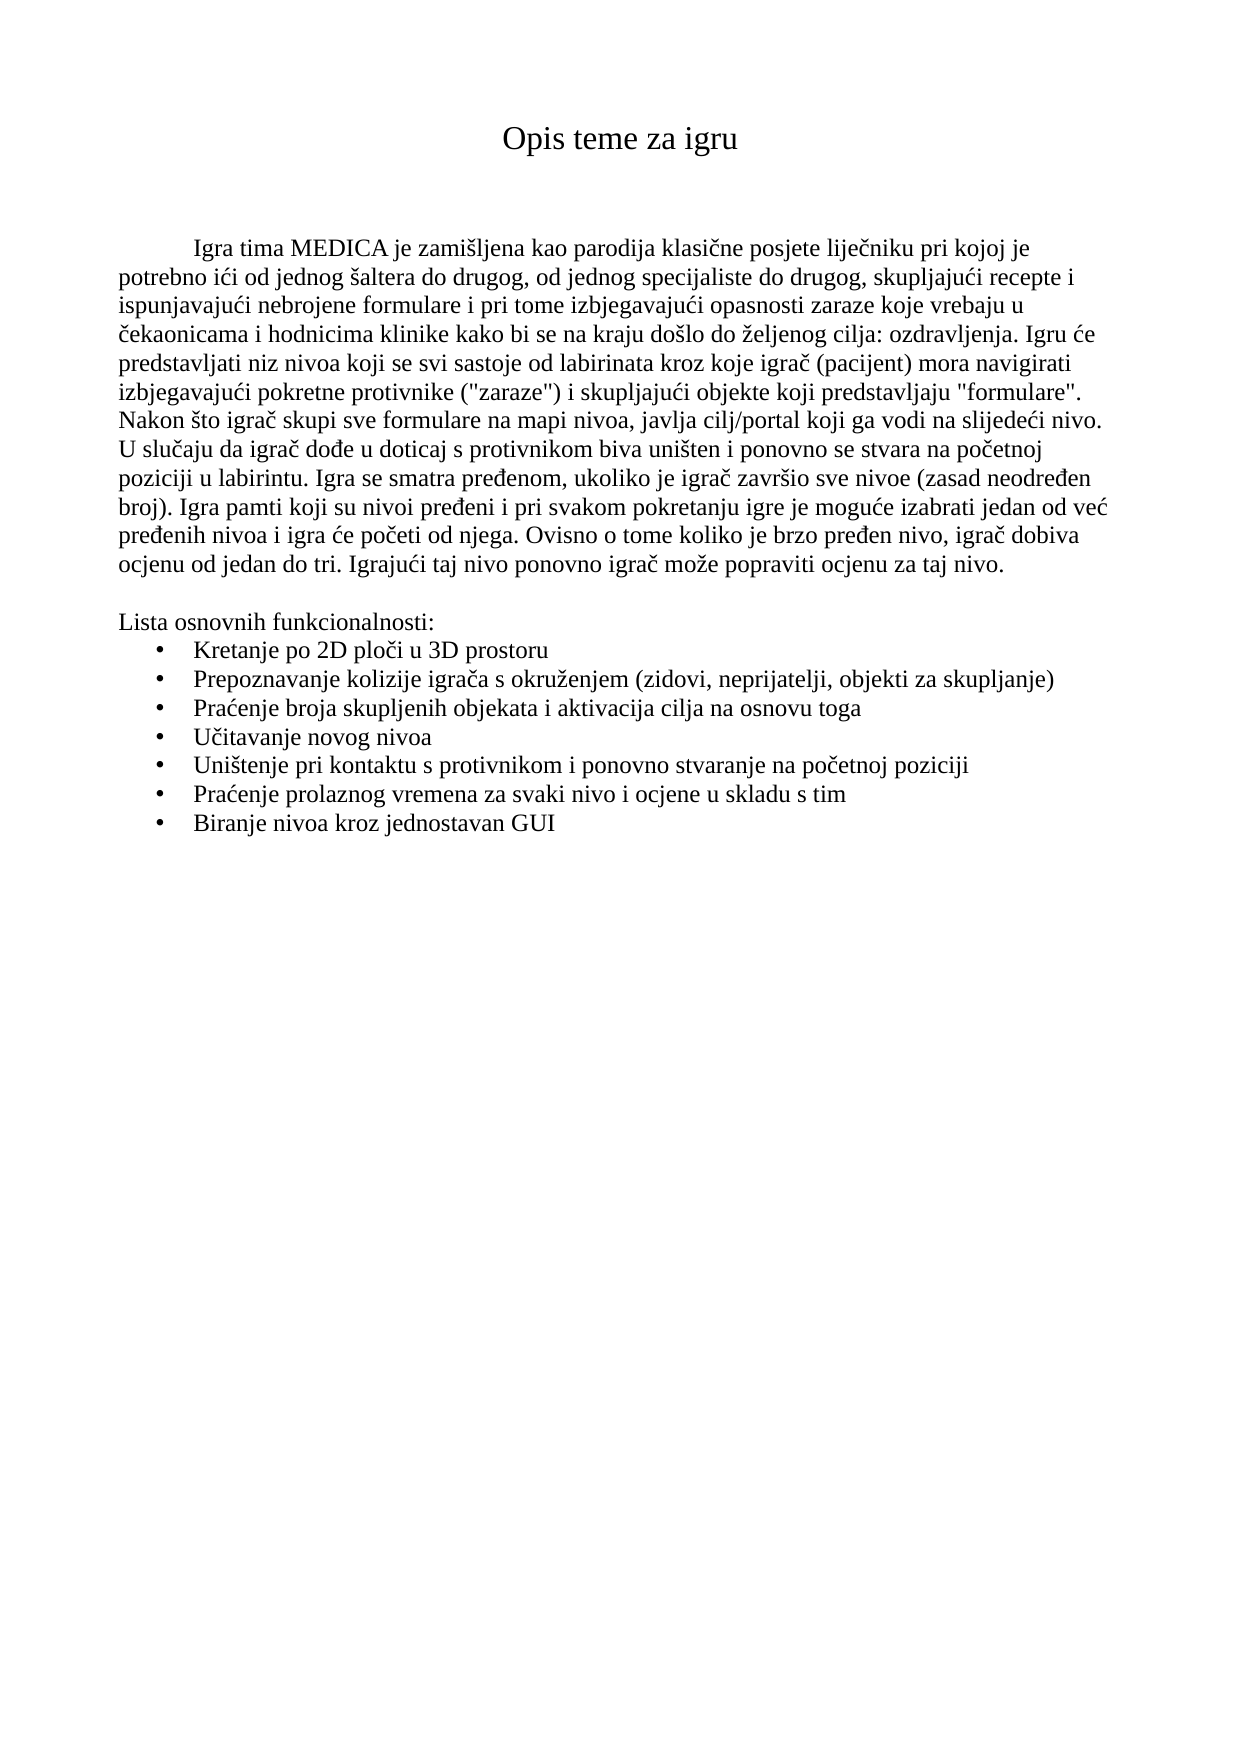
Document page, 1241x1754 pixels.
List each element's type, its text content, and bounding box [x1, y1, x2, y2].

text Opis teme za igru [118, 118, 1122, 156]
list Kretanje po 2D ploči u 3D prostoru [156, 636, 1122, 664]
list Biranje nivoa kroz jednostavan GUI [156, 808, 1122, 837]
list Učitavanje novog nivoa [156, 722, 1122, 751]
list Prepoznavanje kolizije igrača s okruženjem (zidovi, neprijatelji, objekti za skupljanje) [156, 664, 1122, 693]
list Uništenje pri kontaktu s protivnikom i ponovno stvaranje na početnoj poziciji [156, 751, 1122, 779]
text Lista osnovnih funkcionalnosti: [118, 607, 1122, 636]
text Igra tima MEDICA je zamišljena kao parodija klasične posjete liječniku pri kojoj je potrebno ići od jednog šaltera do drugog, od jednog specijaliste do drugog, skupljajući recepte i ispunjavajući nebrojene formulare i pri tome izbjegavajući opasnosti zaraze koje vrebaju u čekaonicama i hodnicima klinike kako bi se na kraju došlo do željenog cilja: ozdravljenja. Igru će predstavljati niz nivoa koji se svi sastoje od labirinata kroz koje igrač (pacijent) mora navigirati izbjegavajući pokretne protivnike ("zaraze") i skupljajući objekte koji predstavljaju "formulare". Nakon što igrač skupi sve formulare na mapi nivoa, javlja cilj/portal koji ga vodi na slijedeći nivo. U slučaju da igrač dođe u doticaj s protivnikom biva uništen i ponovno se stvara na početnoj poziciji u labirintu. Igra se smatra pređenom, ukoliko je igrač završio sve nivoe (zasad neodređen broj). Igra pamti koji su nivoi pređeni i pri svakom pokretanju igre je moguće izabrati jedan od već pređenih nivoa i igra će početi od njega. Ovisno o tome koliko je brzo pređen nivo, igrač dobiva ocjenu od jedan do tri. Igrajući taj nivo ponovno igrač može popraviti ocjenu za taj nivo. [118, 233, 1122, 578]
list Praćenje broja skupljenih objekata i aktivacija cilja na osnovu toga [156, 693, 1122, 722]
list Praćenje prolaznog vremena za svaki nivo i ocjene u skladu s tim [156, 779, 1122, 808]
